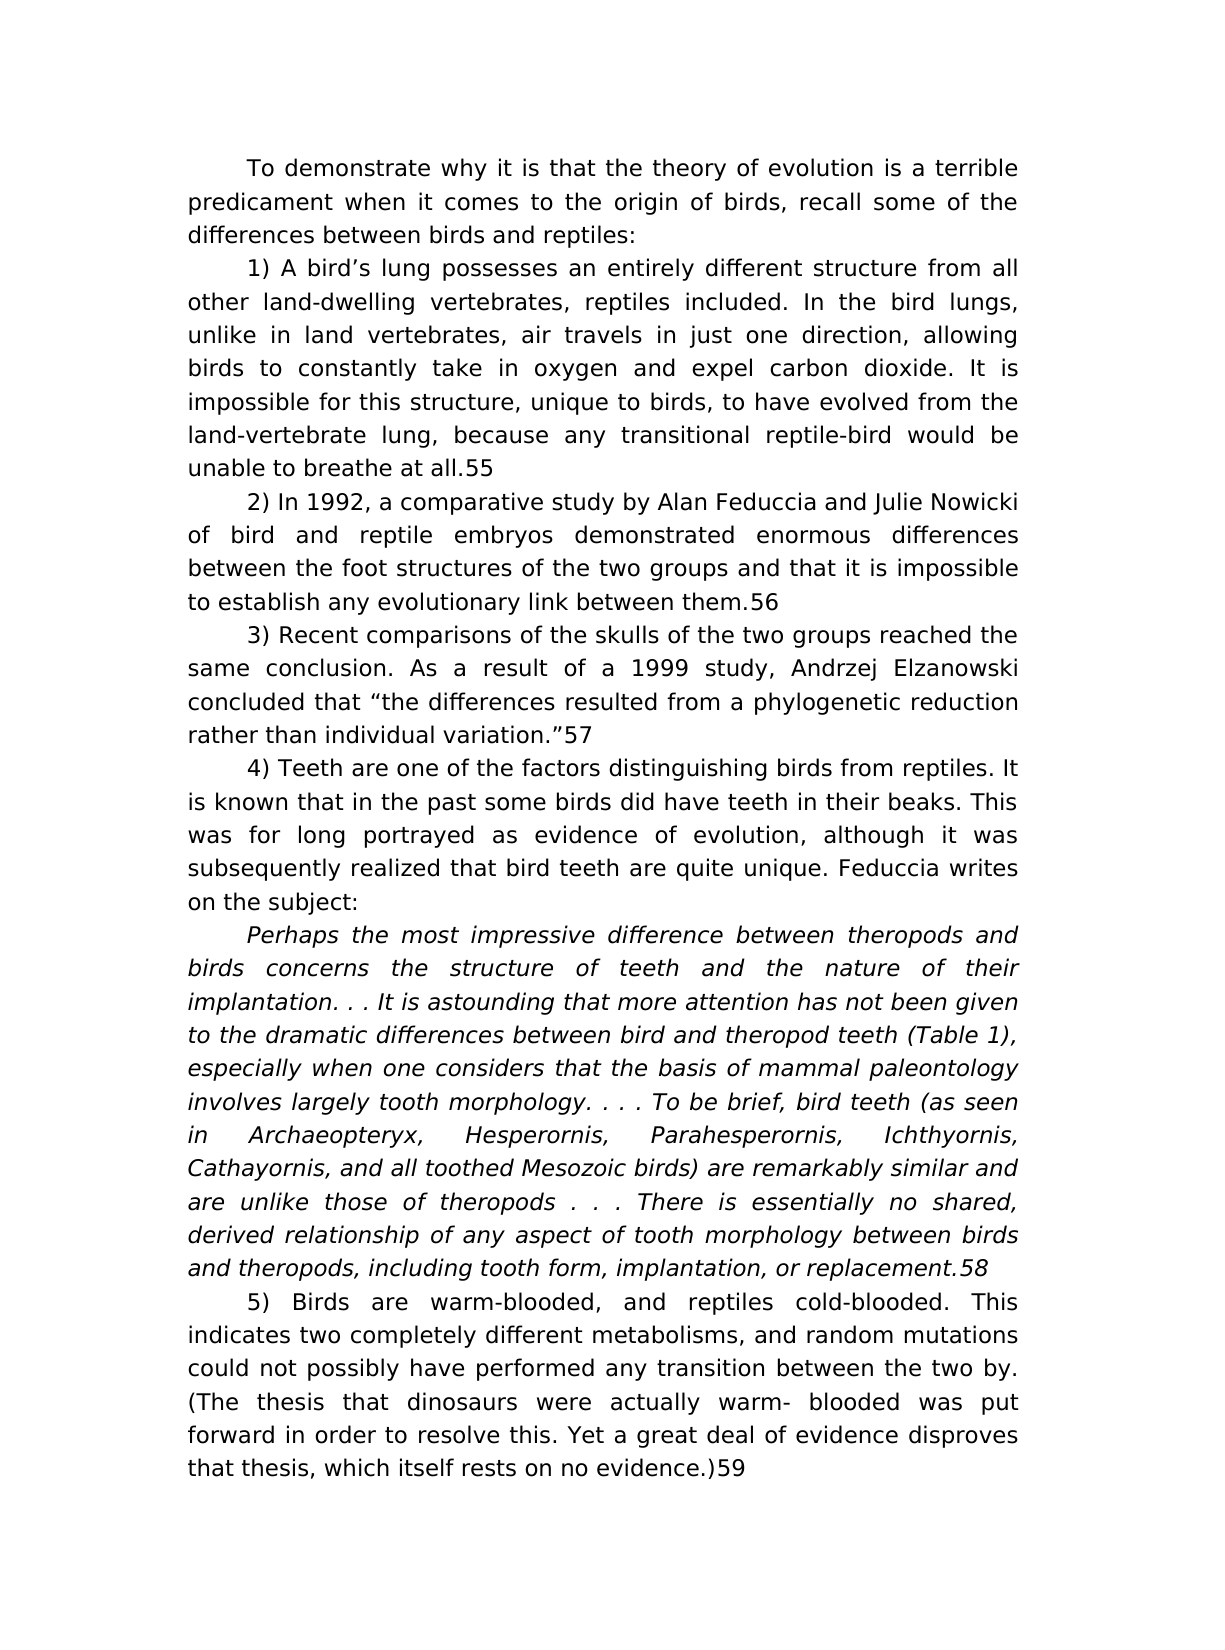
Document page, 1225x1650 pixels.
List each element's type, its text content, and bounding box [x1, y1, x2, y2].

text To demonstrate why it is that the theory of evolution is a terrible predicament when it comes to the origin of birds, recall some of the differences between birds and reptiles: [187, 150, 1020, 250]
text 5) Birds are warm-blooded, and reptiles cold-blooded. This indicates two completely different metabolisms, and random mutations could not possibly have performed any transition between the two by. (The thesis that dinosaurs were actually warm- blooded was put forward in order to resolve this. Yet a great deal of evidence disproves that thesis, which itself rests on no evidence.)59 [187, 1283, 1020, 1483]
text 1) A bird’s lung possesses an entirely different structure from all other land-dwelling vertebrates, reptiles included. In the bird lungs, unlike in land vertebrates, air travels in just one direction, allowing birds to constantly take in oxygen and expel carbon dioxide. It is impossible for this structure, unique to birds, to have evolved from the land-vertebrate lung, because any transitional reptile-bird would be unable to breathe at all.55 [187, 250, 1020, 483]
text 3) Recent comparisons of the skulls of the two groups reached the same conclusion. As a result of a 1999 study, Andrzej Elzanowski concluded that “the differences resulted from a phylogenetic reduction rather than individual variation.”57 [187, 617, 1020, 750]
text 2) In 1992, a comparative study by Alan Feduccia and Julie Nowicki of bird and reptile embryos demonstrated enormous differences between the foot structures of the two groups and that it is impossible to establish any evolutionary link between them.56 [187, 483, 1020, 617]
text 4) Teeth are one of the factors distinguishing birds from reptiles. It is known that in the past some birds did have teeth in their beaks. This was for long portrayed as evidence of evolution, although it was subsequently realized that bird teeth are quite unique. Feduccia writes on the subject: [187, 750, 1020, 917]
text Perhaps the most impressive difference between theropods and birds concerns the structure of teeth and the nature of their implantation. . . It is astounding that more attention has not been given to the dramatic differences between bird and theropod teeth (Table 1), especially when one considers that the basis of mammal paleontology involves largely tooth morphology. . . . To be brief, bird teeth (as seen in Archaeopteryx, Hesperornis, Parahesperornis, Ichthyornis, Cathayornis, and all toothed Mesozoic birds) are remarkably similar and are unlike those of theropods . . . There is essentially no shared, derived relationship of any aspect of tooth morphology between birds and theropods, including tooth form, implantation, or replacement.58 [187, 917, 1020, 1283]
